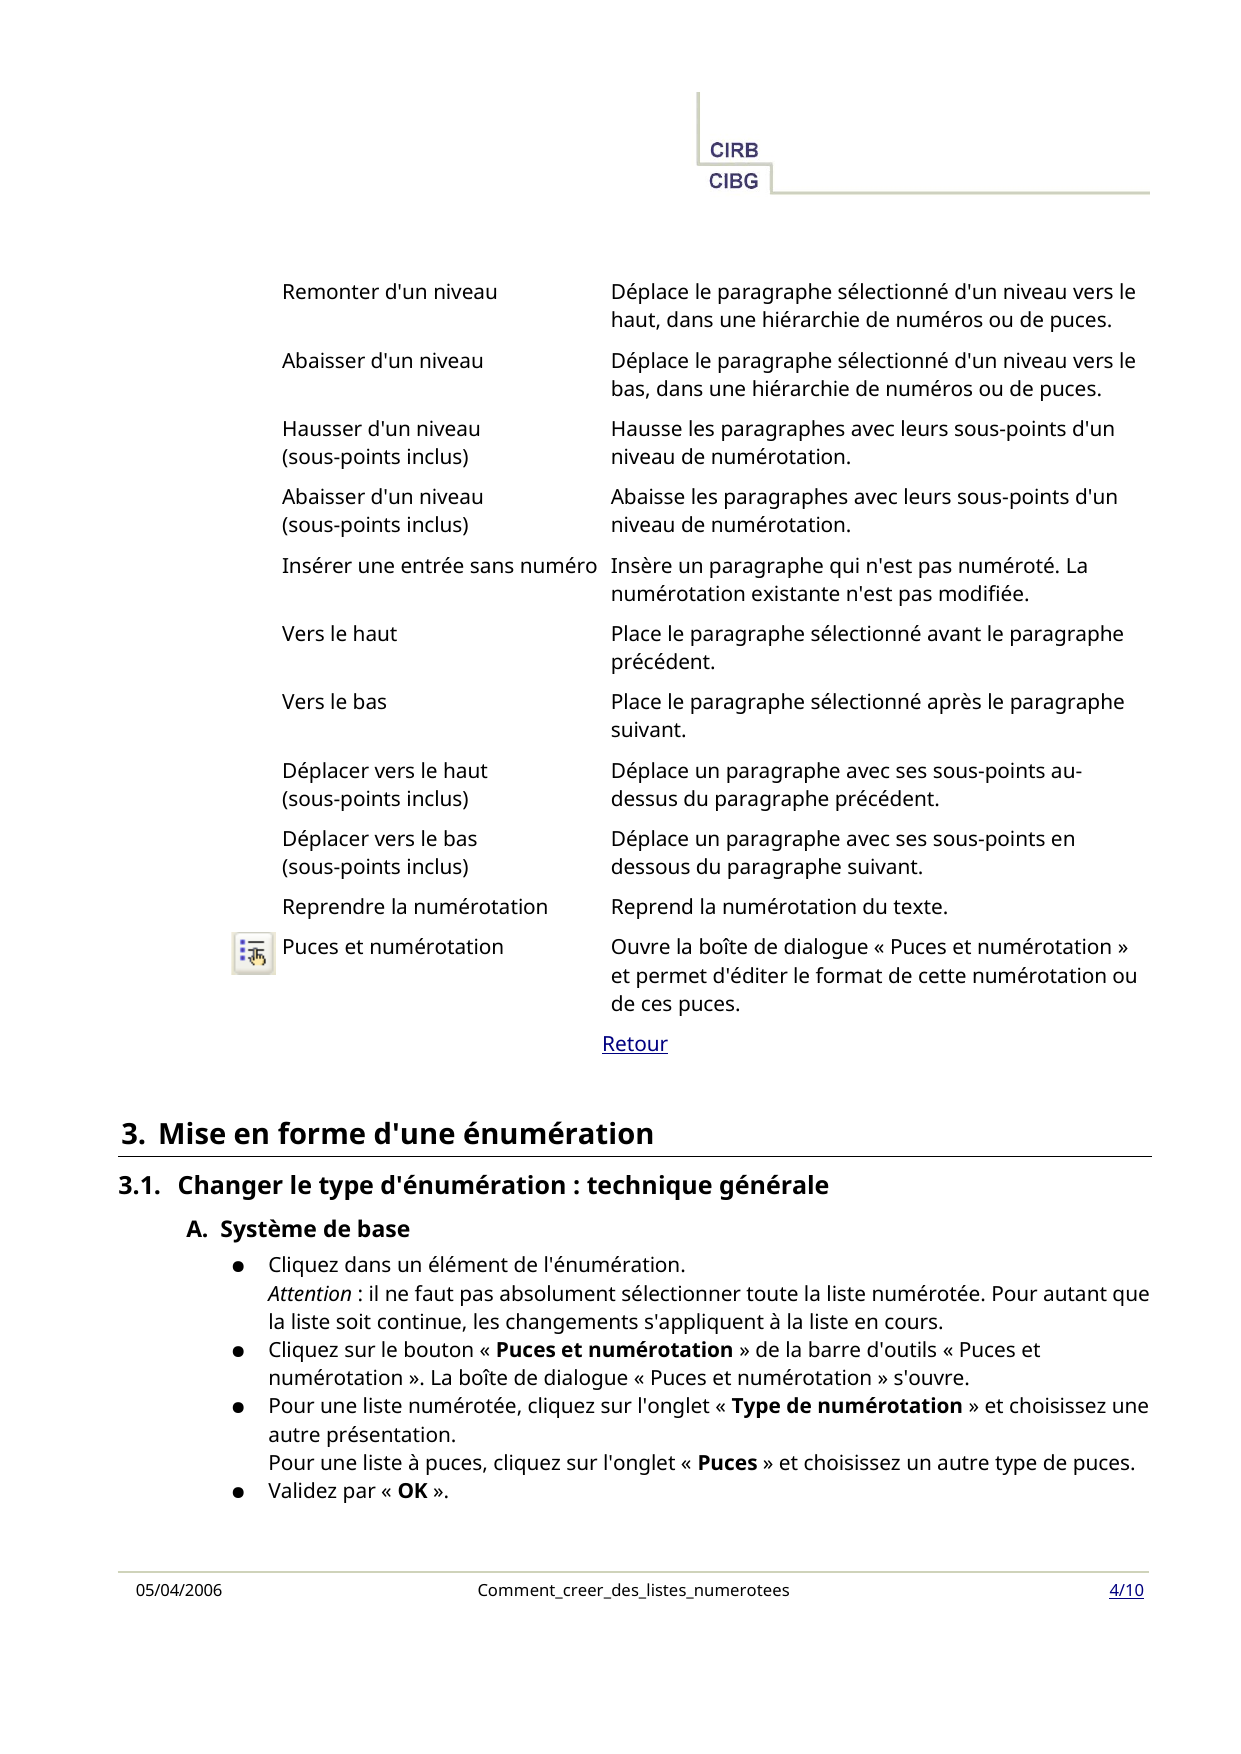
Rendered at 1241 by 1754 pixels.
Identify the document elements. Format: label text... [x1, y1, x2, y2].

table_cell Déplace un paragraphe avec ses sous-points au-dessus du paragraphe précédent. [605, 750, 1152, 818]
subtitle Système de base [118, 1213, 1152, 1244]
subtitle Mise en forme d'une énumération [118, 1110, 1152, 1156]
table_cell [225, 750, 276, 818]
table_cell Place le paragraphe sélectionné après le paragraphe suivant. [605, 681, 1152, 750]
list Validez par « OK ». [231, 1476, 1152, 1504]
table_cell Reprendre la numérotation [276, 886, 604, 927]
table_cell Place le paragraphe sélectionné avant le paragraphe précédent. [605, 613, 1152, 681]
table_cell Déplacer vers le bas (sous-points inclus) [276, 818, 604, 886]
table_cell [225, 613, 276, 681]
table_cell [225, 927, 276, 1023]
table_cell Abaisser d'un niveau (sous-points inclus) [276, 476, 604, 545]
table_cell [225, 408, 276, 476]
table_cell [225, 681, 276, 750]
table_cell Hausser d'un niveau (sous-points inclus) [276, 408, 604, 476]
subtitle Changer le type d'énumération : technique générale [118, 1168, 1152, 1202]
table_cell Insérer une entrée sans numéro [276, 545, 604, 613]
picture [231, 932, 276, 975]
table_cell [225, 886, 276, 927]
table_header Retour [118, 1023, 1152, 1063]
table_cell Déplace un paragraphe avec ses sous-points en dessous du paragraphe suivant. [605, 818, 1152, 886]
table_cell Hausse les paragraphes avec leurs sous-points d'un niveau de numérotation. [605, 408, 1152, 476]
table_cell [225, 818, 276, 886]
table_cell Remonter d'un niveau [276, 271, 604, 340]
table_cell Puces et numérotation [276, 927, 604, 1023]
list Pour une liste numérotée, cliquez sur l'onglet « Type de numérotation » et choisissez une autre présentation. [231, 1392, 1152, 1448]
table_cell Déplace le paragraphe sélectionné d'un niveau vers le bas, dans une hiérarchie de numéros ou de puces. [605, 340, 1152, 408]
table_cell [225, 271, 276, 340]
table_cell [225, 340, 276, 408]
picture [609, 92, 1150, 214]
table_cell Déplace le paragraphe sélectionné d'un niveau vers le haut, dans une hiérarchie de numéros ou de puces. [605, 271, 1152, 340]
list Attention : il ne faut pas absolument sélectionner toute la liste numérotée. Pour autant que la liste soit continue, les changements s'appliquent à la liste en cours. [231, 1279, 1152, 1335]
table_cell Déplacer vers le haut (sous-points inclus) [276, 750, 604, 818]
table_cell [225, 476, 276, 545]
table_cell Abaisse les paragraphes avec leurs sous-points d'un niveau de numérotation. [605, 476, 1152, 545]
table_cell Reprend la numérotation du texte. [605, 886, 1152, 927]
table_cell Vers le bas [276, 681, 604, 750]
table_cell [225, 545, 276, 613]
list Cliquez sur le bouton « Puces et numérotation » de la barre d'outils « Puces et numérotation ». La boîte de dialogue « Puces et numérotation » s'ouvre. [231, 1335, 1152, 1392]
table_cell Ouvre la boîte de dialogue « Puces et numérotation » et permet d'éditer le format de cette numérotation ou de ces puces. [605, 927, 1152, 1023]
table_cell Abaisser d'un niveau [276, 340, 604, 408]
list Pour une liste à puces, cliquez sur l'onglet « Puces » et choisissez un autre type de puces. [231, 1448, 1152, 1476]
table_cell Vers le haut [276, 613, 604, 681]
table_cell Insère un paragraphe qui n'est pas numéroté. La numérotation existante n'est pas modifiée. [605, 545, 1152, 613]
list Cliquez dans un élément de l'énumération. [231, 1251, 1152, 1279]
